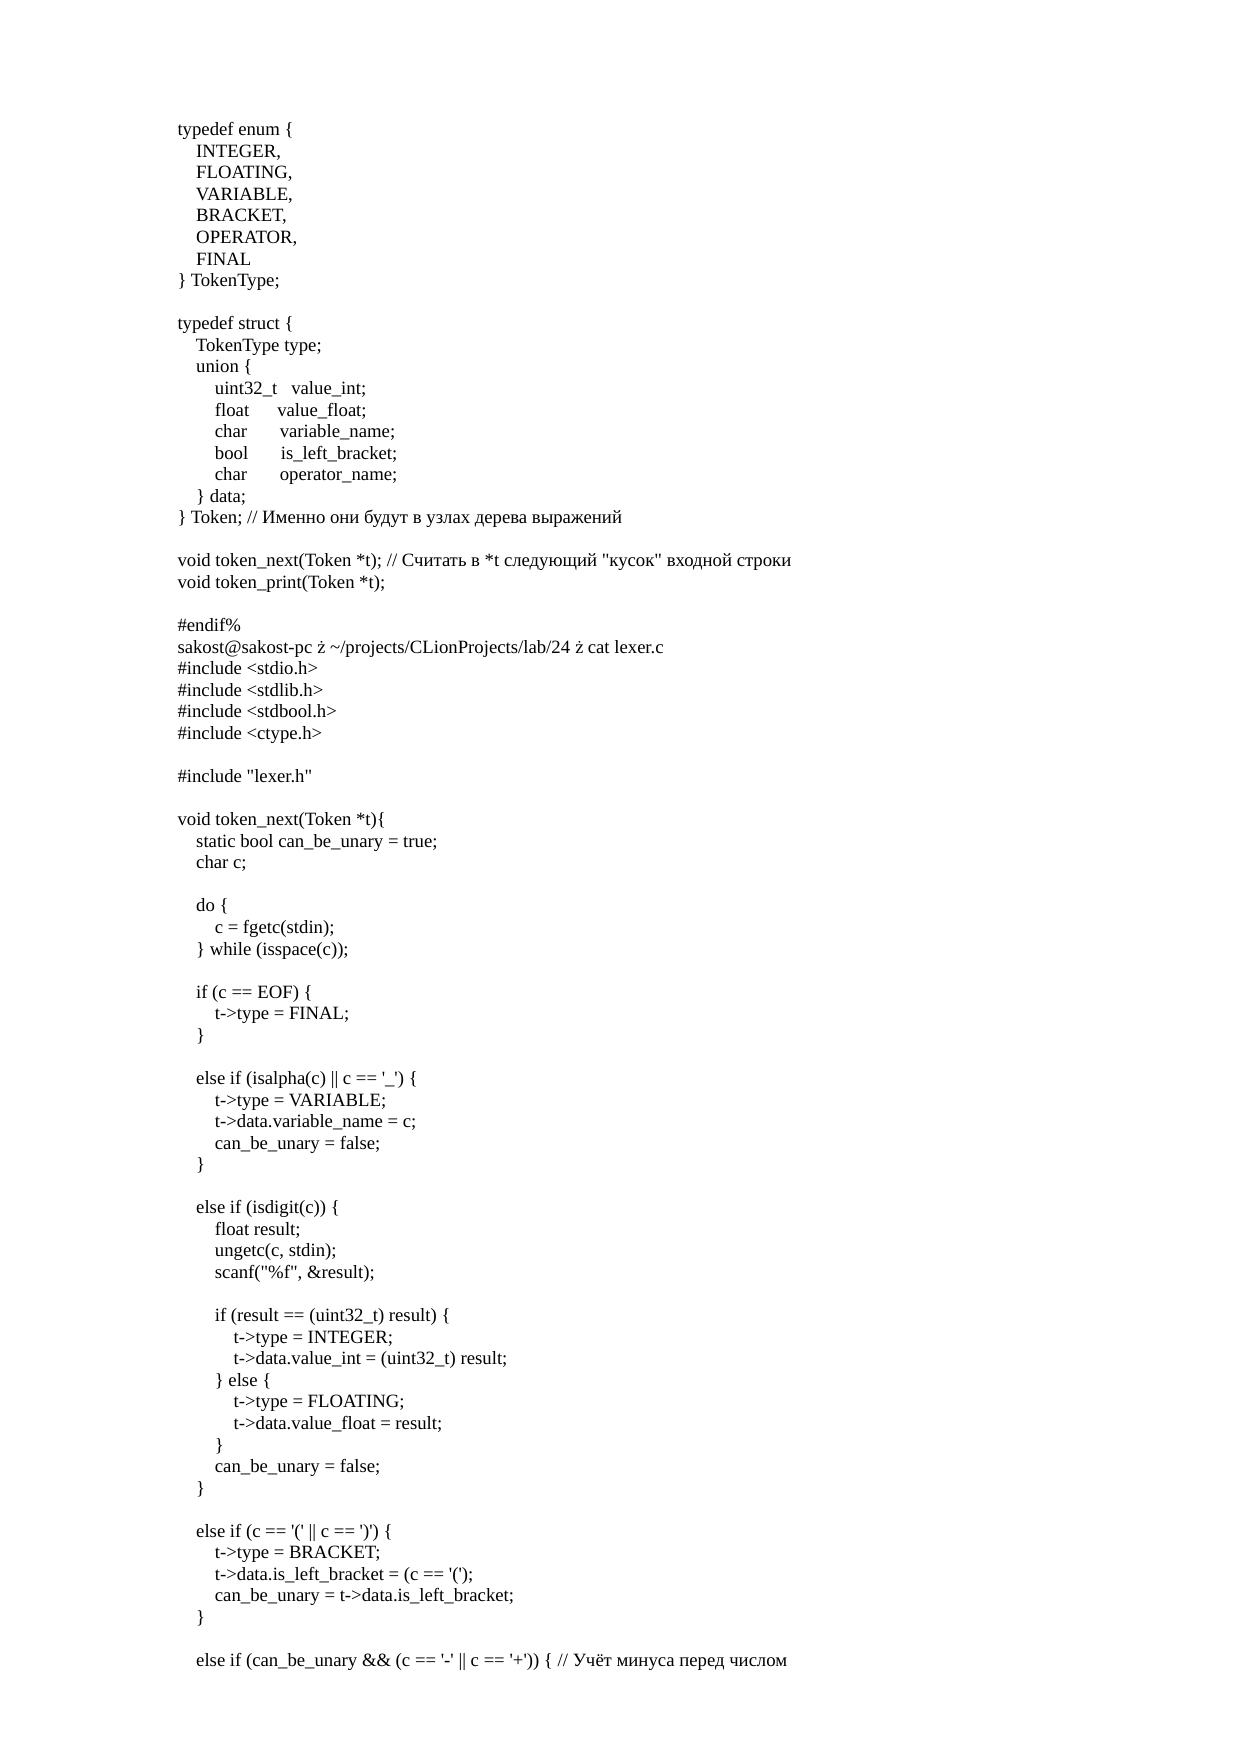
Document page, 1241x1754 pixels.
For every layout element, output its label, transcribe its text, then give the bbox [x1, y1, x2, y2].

text else if (c == '(' || c == ')') { [177, 1520, 1152, 1541]
text else if (isdigit(c)) { [177, 1196, 1152, 1218]
text void token_print(Token *t); [177, 571, 1152, 592]
text t->type = FLOATING; [177, 1390, 1152, 1412]
text #include <stdlib.h> [177, 679, 1152, 700]
text FLOATING, [177, 161, 1152, 183]
text } [177, 1606, 1152, 1627]
text } [177, 1024, 1152, 1045]
text } TokenType; [177, 269, 1152, 291]
text } [177, 1153, 1152, 1175]
text else if (can_be_unary && (c == '-' || c == '+')) { // Учёт минуса перед числом [177, 1649, 1152, 1671]
text } [177, 1433, 1152, 1455]
text } data; [177, 485, 1152, 506]
text if (result == (uint32_t) result) { [177, 1304, 1152, 1326]
text can_be_unary = false; [177, 1455, 1152, 1477]
text VARIABLE, [177, 183, 1152, 204]
text FINAL [177, 247, 1152, 269]
text #endif% sakost@sakost-pc  ~/projects/CLionProjects/lab/24  cat lexer.c [177, 614, 1152, 657]
text typedef struct { [177, 312, 1152, 334]
text #include <stdio.h> [177, 657, 1152, 679]
text INTEGER, [177, 140, 1152, 161]
text t->data.variable_name = c; [177, 1110, 1152, 1132]
text t->data.value_float = result; [177, 1412, 1152, 1433]
text if (c == EOF) { [177, 981, 1152, 1002]
text uint32_t value_int; [177, 377, 1152, 398]
text static bool can_be_unary = true; [177, 830, 1152, 851]
text char operator_name; [177, 463, 1152, 485]
text can_be_unary = t->data.is_left_bracket; [177, 1584, 1152, 1606]
text typedef enum { [177, 118, 1152, 140]
text t->type = FINAL; [177, 1002, 1152, 1024]
text t->data.is_left_bracket = (c == '('); [177, 1563, 1152, 1584]
text TokenType type; [177, 334, 1152, 355]
text float result; [177, 1218, 1152, 1239]
text void token_next(Token *t){ [177, 808, 1152, 830]
text char c; [177, 851, 1152, 873]
text } [177, 1477, 1152, 1498]
text ungetc(c, stdin); [177, 1239, 1152, 1261]
text } Token; // Именно они будут в узлах дерева выражений [177, 506, 1152, 528]
text bool is_left_bracket; [177, 442, 1152, 463]
text union { [177, 355, 1152, 377]
text char variable_name; [177, 420, 1152, 442]
text scanf("%f", &result); [177, 1261, 1152, 1282]
text do { [177, 894, 1152, 916]
text t->data.value_int = (uint32_t) result; [177, 1347, 1152, 1369]
text #include <stdbool.h> [177, 700, 1152, 722]
text t->type = INTEGER; [177, 1326, 1152, 1347]
text c = fgetc(stdin); [177, 916, 1152, 937]
text t->type = BRACKET; [177, 1541, 1152, 1563]
text can_be_unary = false; [177, 1132, 1152, 1153]
text t->type = VARIABLE; [177, 1088, 1152, 1110]
text float value_float; [177, 398, 1152, 420]
text } while (isspace(c)); [177, 937, 1152, 959]
text void token_next(Token *t); // Считать в *t следующий "кусок" входной строки [177, 549, 1152, 571]
text #include "lexer.h" [177, 765, 1152, 787]
text BRACKET, [177, 204, 1152, 226]
text } else { [177, 1369, 1152, 1390]
text else if (isalpha(c) || c == '_') { [177, 1067, 1152, 1088]
text #include <ctype.h> [177, 722, 1152, 743]
text OPERATOR, [177, 226, 1152, 247]
